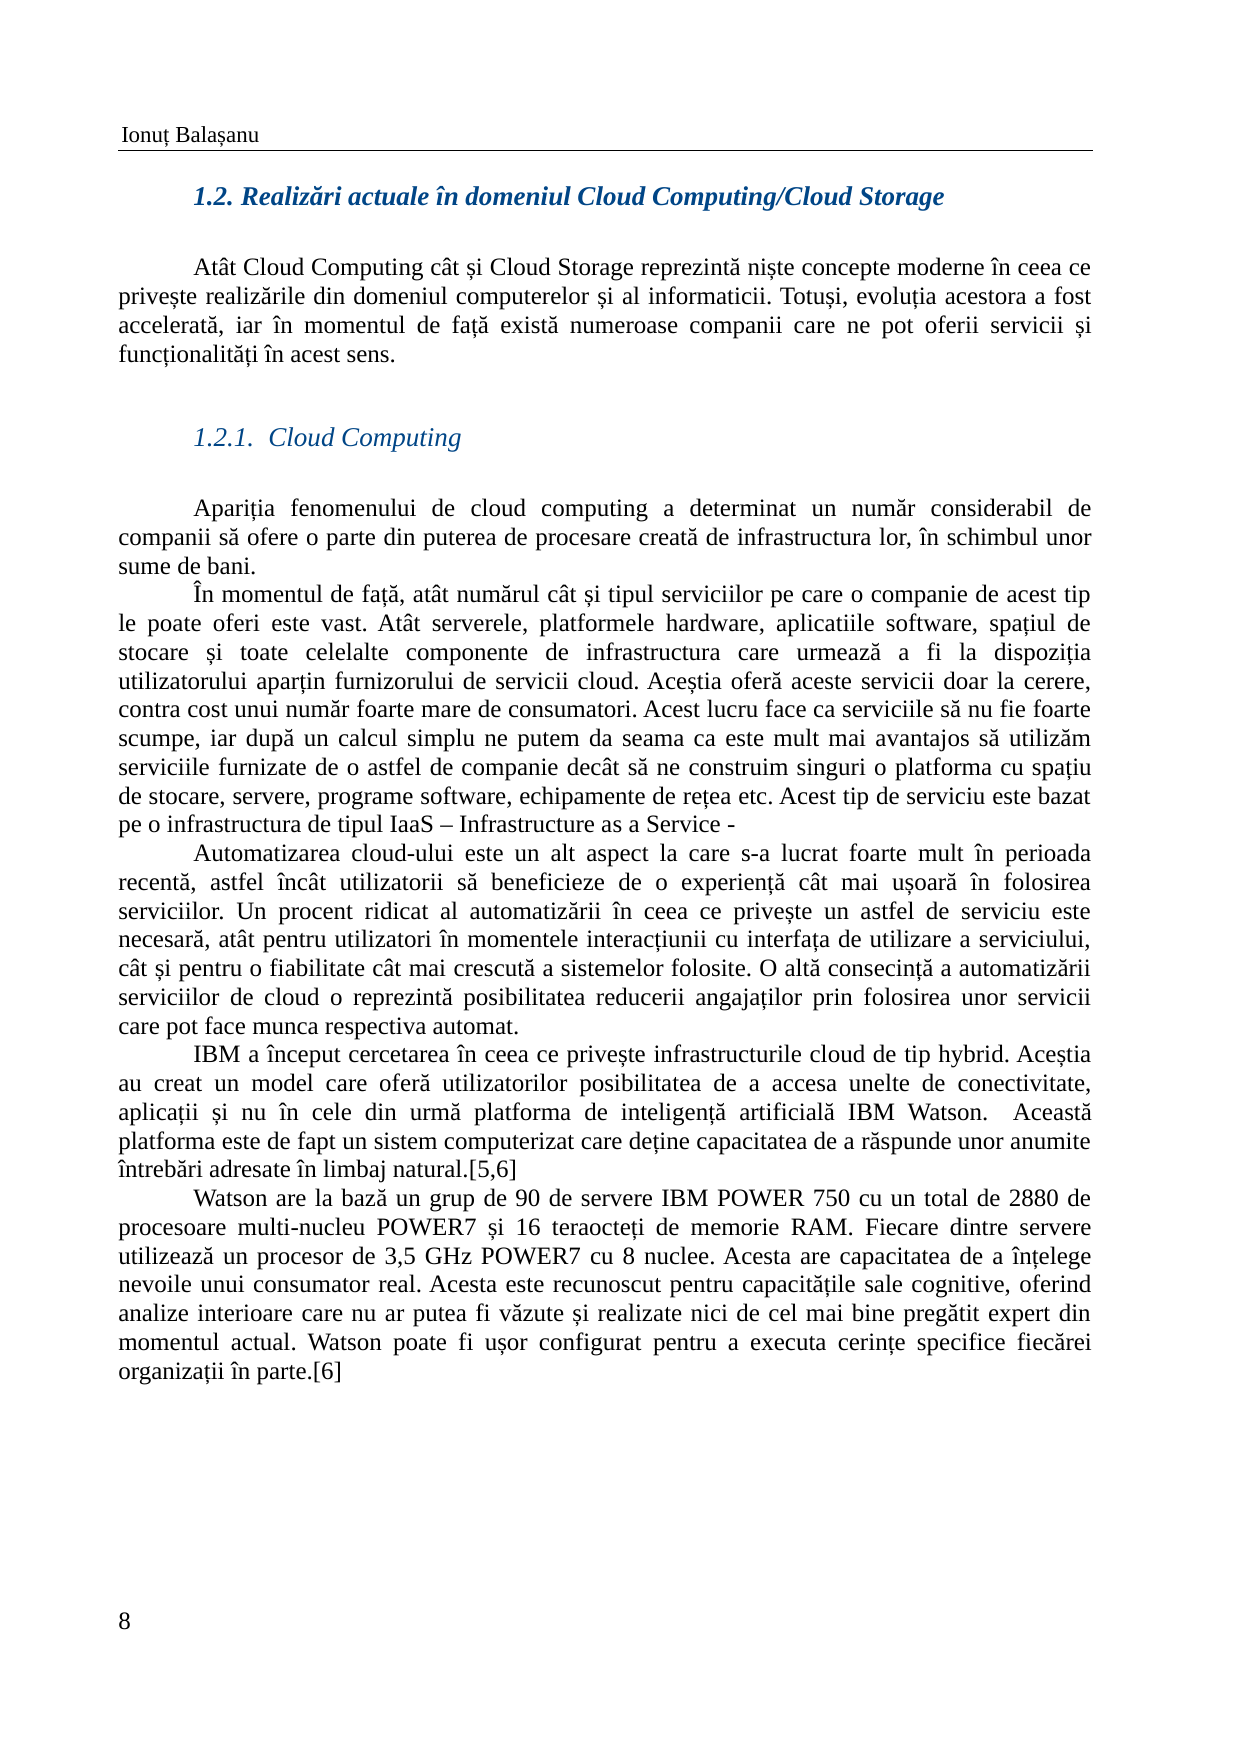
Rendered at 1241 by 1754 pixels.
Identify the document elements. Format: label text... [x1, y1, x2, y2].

text Atât Cloud Computing cât și Cloud Storage reprezintă niște concepte moderne în ceea ce privește realizările din domeniul computerelor și al informaticii. Totuși, evoluția acestora a fost accelerată, iar în momentul de față există numeroase companii care ne pot oferii servicii și funcționalități în acest sens. [118, 252, 1093, 367]
text Apariția fenomenului de cloud computing a determinat un număr considerabil de companii să ofere o parte din puterea de procesare creată de infrastructura lor, în schimbul unor sume de bani. [118, 493, 1093, 579]
text În momentul de față, atât numărul cât și tipul serviciilor pe care o companie de acest tip le poate oferi este vast. Atât serverele, platformele hardware, aplicatiile software, spațiul de stocare și toate celelalte componente de infrastructura care urmează a fi la dispoziția utilizatorului aparțin furnizorului de servicii cloud. Aceștia oferă aceste servicii doar la cerere, contra cost unui număr foarte mare de consumatori. Acest lucru face ca serviciile să nu fie foarte scumpe, iar după un calcul simplu ne putem da seama ca este mult mai avantajos să utilizăm serviciile furnizate de o astfel de companie decât să ne construim singuri o platforma cu spațiu de stocare, servere, programe software, echipamente de rețea etc. Acest tip de serviciu este bazat pe o infrastructura de tipul IaaS – Infrastructure as a Service - [118, 579, 1093, 838]
text Automatizarea cloud-ului este un alt aspect la care s-a lucrat foarte mult în perioada recentă, astfel încât utilizatorii să beneficieze de o experiență cât mai ușoară în folosirea serviciilor. Un procent ridicat al automatizării în ceea ce privește un astfel de serviciu este necesară, atât pentru utilizatori în momentele interacțiunii cu interfața de utilizare a serviciului, cât și pentru o fiabilitate cât mai crescută a sistemelor folosite. O altă consecință a automatizării serviciilor de cloud o reprezintă posibilitatea reducerii angajaților prin folosirea unor servicii care pot face munca respectiva automat. [118, 838, 1093, 1039]
text IBM a început cercetarea în ceea ce privește infrastructurile cloud de tip hybrid. Aceștia au creat un model care oferă utilizatorilor posibilitatea de a accesa unelte de conectivitate, aplicații și nu în cele din urmă platforma de inteligență artificială IBM Watson. Această platforma este de fapt un sistem computerizat care deține capacitatea de a răspunde unor anumite întrebări adresate în limbaj natural.[5,6] [118, 1039, 1093, 1183]
subtitle Realizări actuale în domeniul Cloud Computing/Cloud Storage [193, 180, 1093, 211]
subtitle Cloud Computing [193, 421, 1093, 452]
text Watson are la bază un grup de 90 de servere IBM POWER 750 cu un total de 2880 de procesoare multi-nucleu POWER7 și 16 teraocteți de memorie RAM. Fiecare dintre servere utilizează un procesor de 3,5 GHz POWER7 cu 8 nuclee. Acesta are capacitatea de a înțelege nevoile unui consumator real. Acesta este recunoscut pentru capacitățile sale cognitive, oferind analize interioare care nu ar putea fi văzute și realizate nici de cel mai bine pregătit expert din momentul actual. Watson poate fi ușor configurat pentru a executa cerințe specifice fiecărei organizații în parte.[6] [118, 1183, 1093, 1384]
